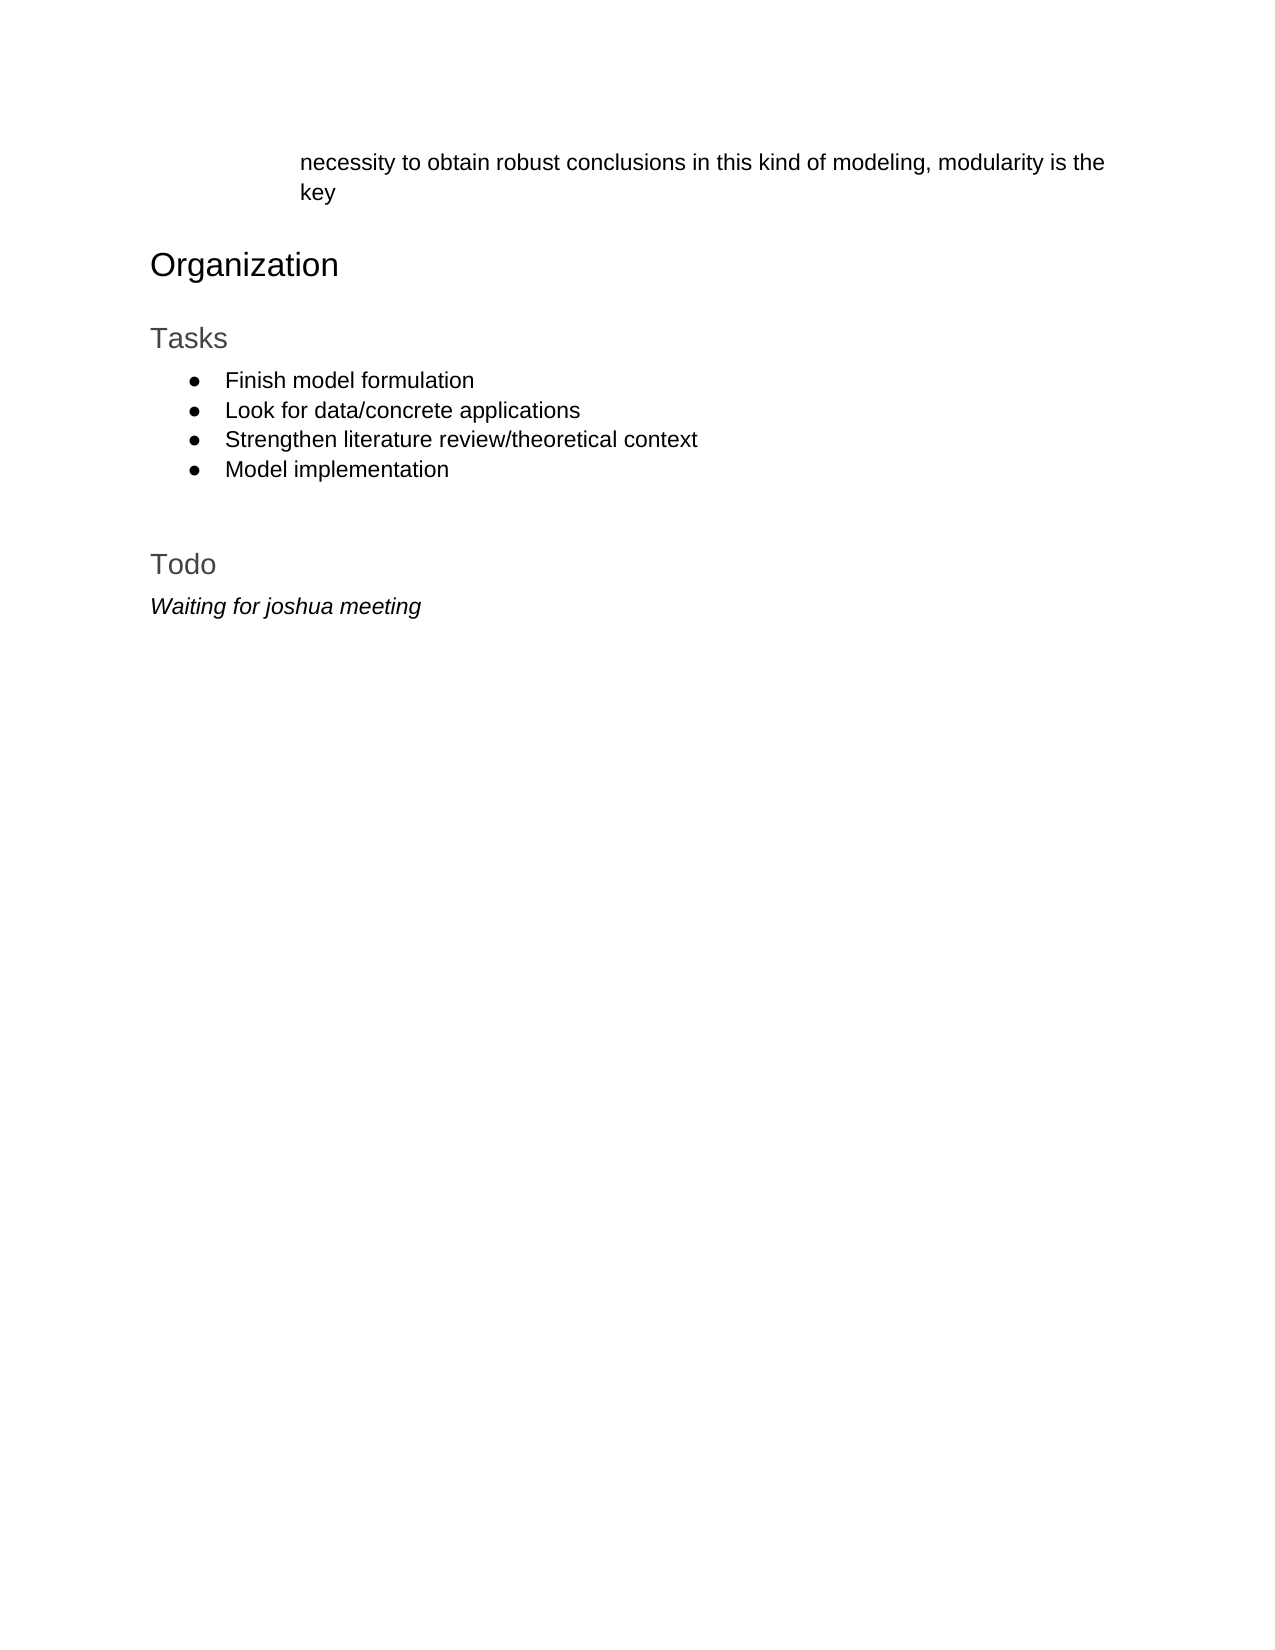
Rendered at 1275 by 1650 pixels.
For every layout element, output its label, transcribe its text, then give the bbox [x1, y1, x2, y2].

list necessity to obtain robust conclusions in this kind of modeling, modularity is the key [262, 150, 1125, 205]
list Model implementation [187, 456, 1125, 482]
list Look for data/concrete applications [187, 397, 1125, 423]
subtitle Tasks [150, 322, 1125, 355]
list Strengthen literature review/theoretical context [187, 427, 1125, 452]
subtitle Todo [150, 548, 1125, 581]
text Waiting for joshua meeting [150, 594, 1125, 620]
list Finish model formulation [187, 368, 1125, 394]
subtitle Organization [150, 246, 1125, 283]
